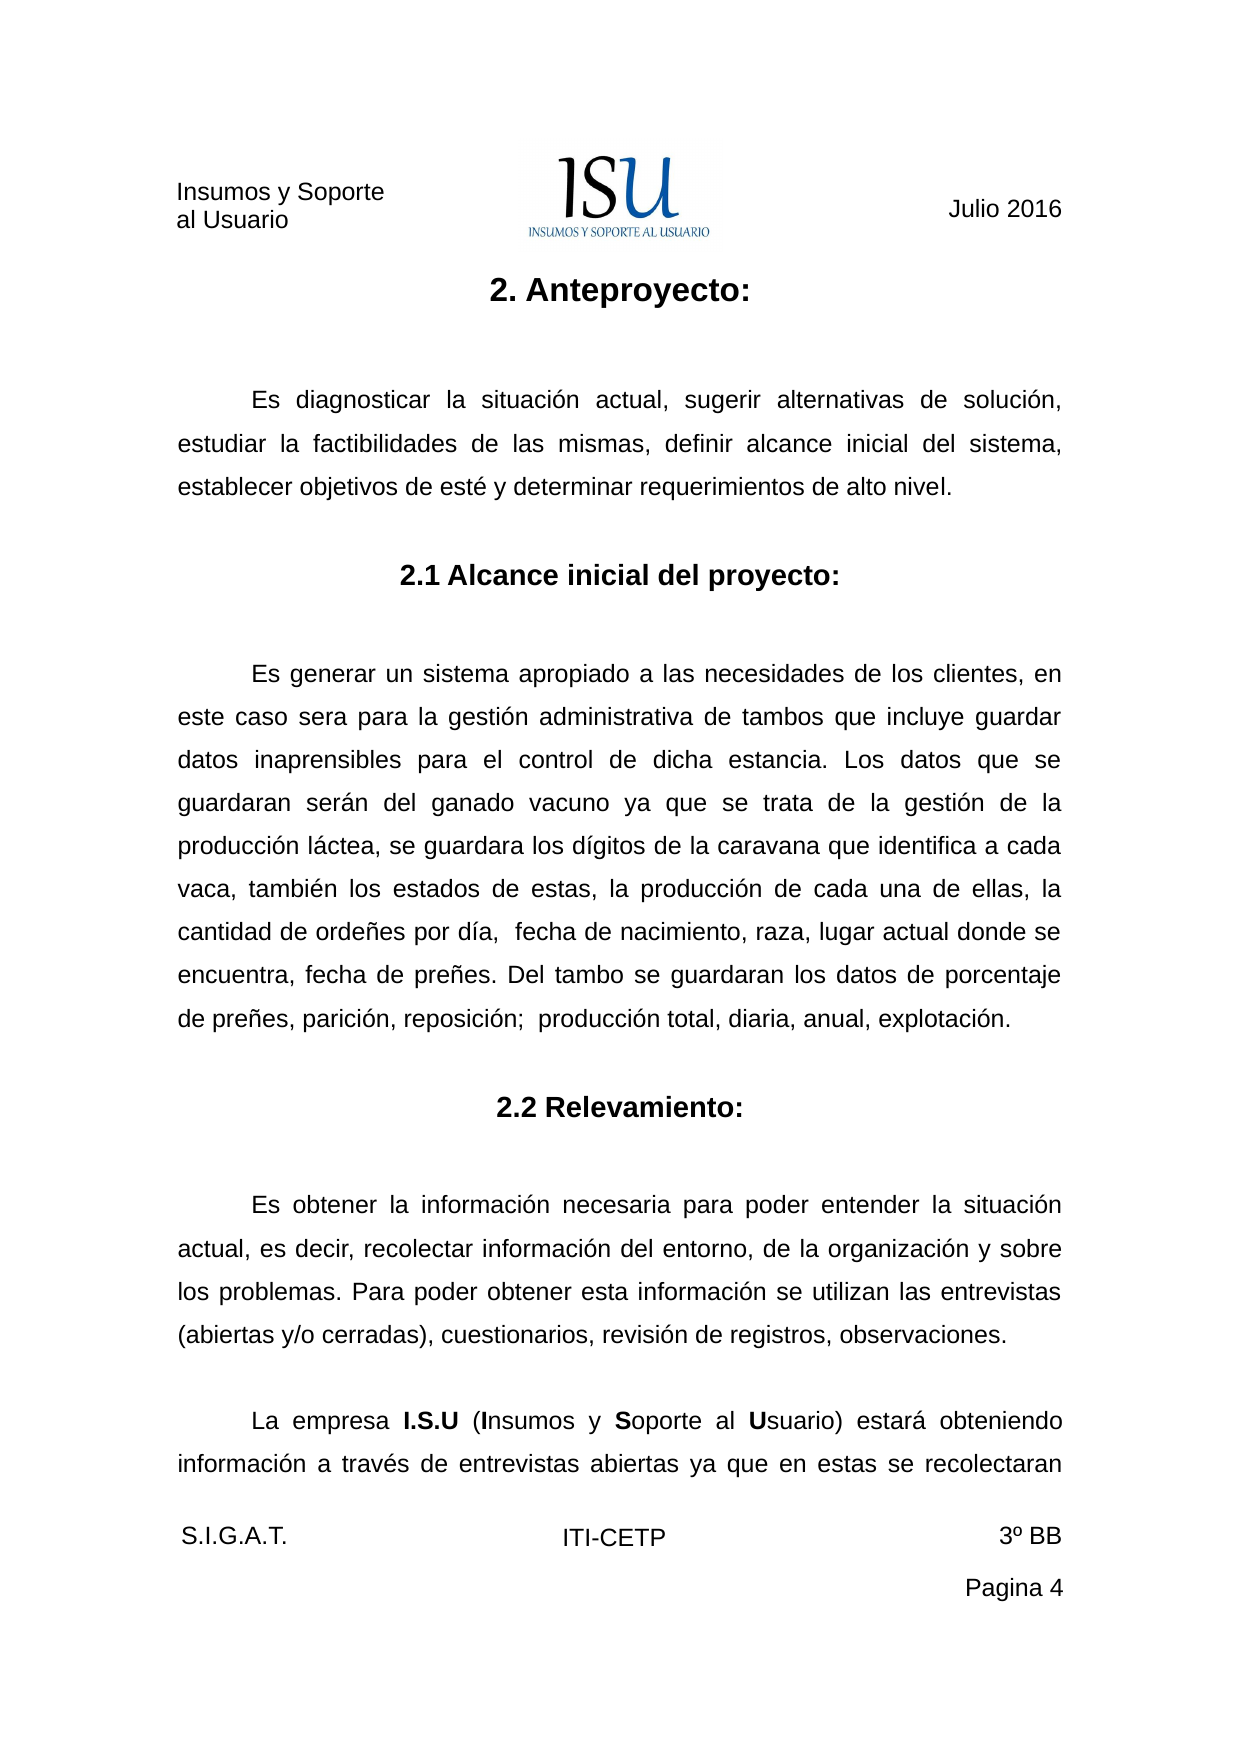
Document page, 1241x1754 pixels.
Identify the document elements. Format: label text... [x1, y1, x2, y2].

text 2.2 Relevamiento: [177, 1090, 1063, 1123]
text Es diagnosticar la situación actual, sugerir alternativas de solución, estudiar la factibilidades de las mismas, definir alcance inicial del sistema, establecer objetivos de esté y determinar requerimientos de alto nivel. [177, 385, 1063, 500]
picture [517, 138, 723, 252]
text Es obtener la información necesaria para poder entender la situación actual, es decir, recolectar información del entorno, de la organización y sobre los problemas. Para poder obtener esta información se utilizan las entrevistas (abiertas y/o cerradas), cuestionarios, revisión de registros, observaciones. [177, 1190, 1063, 1348]
text La empresa I.S.U (Insumos y Soporte al Usuario) estará obteniendo información a través de entrevistas abiertas ya que en estas se recolectaran [177, 1406, 1063, 1478]
text Es generar un sistema apropiado a las necesidades de los clientes, en este caso sera para la gestión administrativa de tambos que incluye guardar datos inaprensibles para el control de dicha estancia. Los datos que se guardaran serán del ganado vacuno ya que se trata de la gestión de la producción láctea, se guardara los dígitos de la caravana que identifica a cada vaca, también los estados de estas, la producción de cada una de ellas, la cantidad de ordeñes por día, fecha de nacimiento, raza, lugar actual donde se encuentra, fecha de preñes. Del tambo se guardaran los datos de porcentaje de preñes, parición, reposición; producción total, diaria, anual, explotación. [177, 658, 1063, 1032]
text 2. Anteproyecto: [177, 270, 1063, 309]
text 2.1 Alcance inicial del proyecto: [177, 558, 1063, 591]
